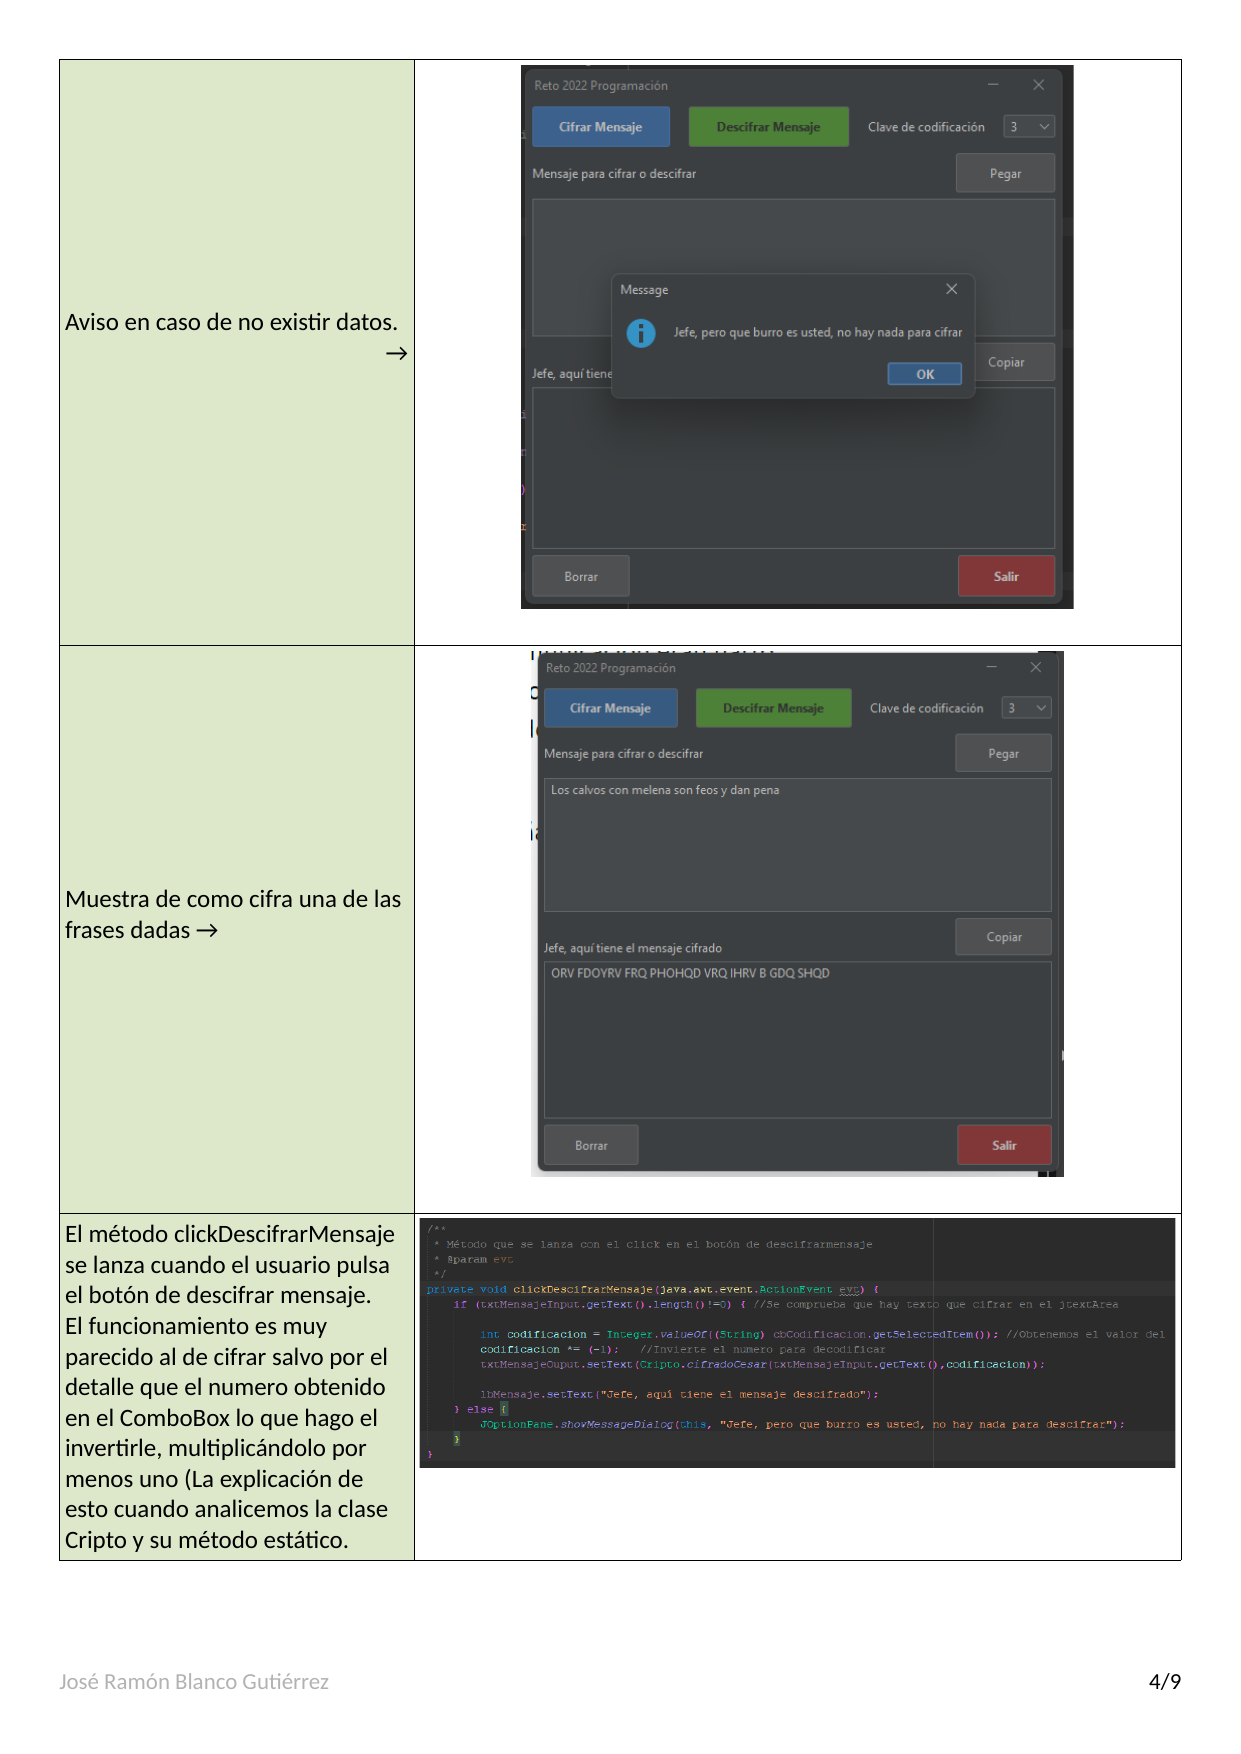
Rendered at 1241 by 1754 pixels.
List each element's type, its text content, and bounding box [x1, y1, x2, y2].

picture [419, 1218, 1176, 1468]
table_cell Muestra de como cifra una de las frases dadas → [60, 646, 414, 1213]
table_cell Aviso en caso de no existir datos. → [60, 60, 414, 645]
table_cell El método clickDescifrarMensaje se lanza cuando el usuario pulsa el botón de descifrar mensaje. El funcionamiento es muy parecido al de cifrar salvo por el detalle que el numero obtenido en el ComboBox lo que hago el invertirle, multiplicándolo por menos uno (La explicación de esto cuando analicemos la clase Cripto y su método estático. [60, 1214, 414, 1560]
picture [531, 651, 1064, 1177]
table_cell [415, 646, 1181, 1213]
picture [521, 65, 1074, 609]
table_cell [415, 60, 1181, 645]
table_cell [415, 1214, 1181, 1560]
